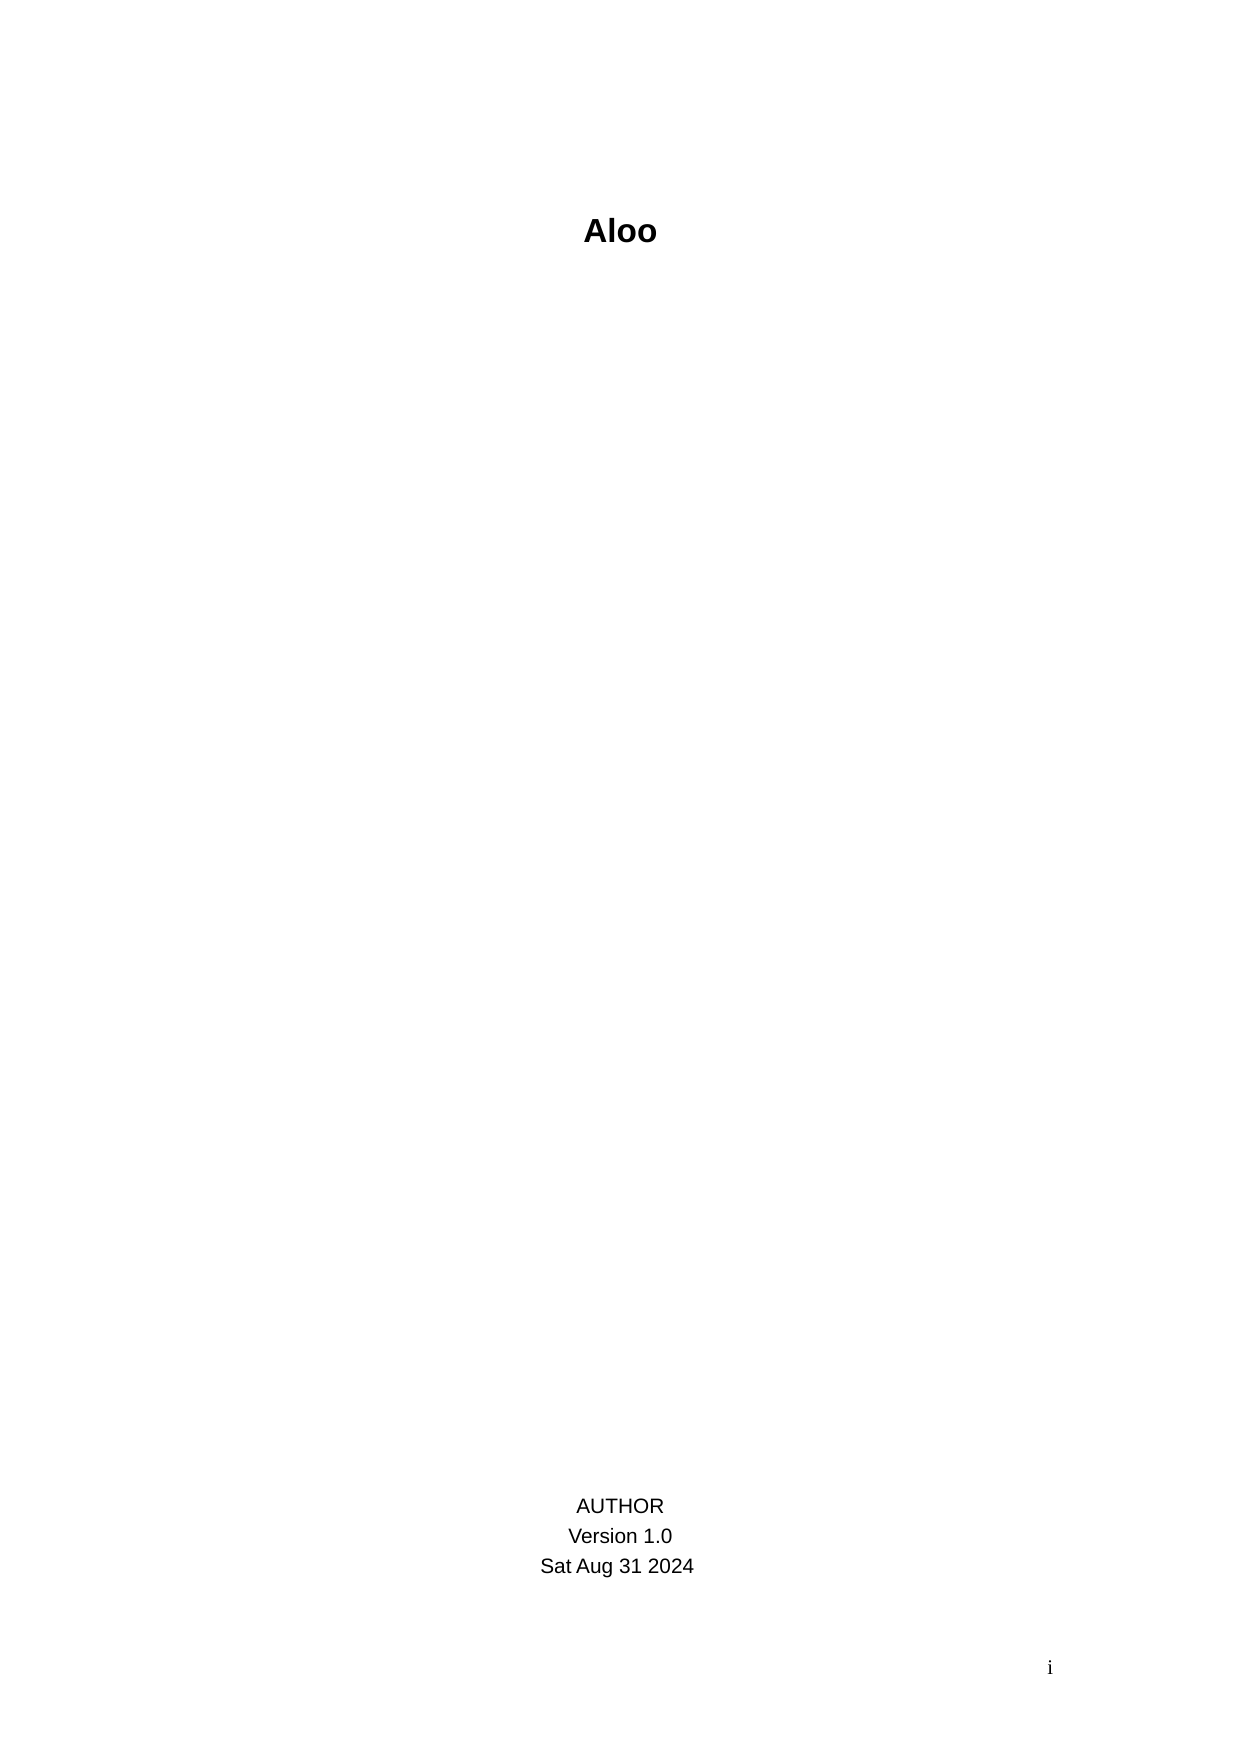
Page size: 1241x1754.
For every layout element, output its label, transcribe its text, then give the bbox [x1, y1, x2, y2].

subtitle Sat Aug 31 2024 [187, 1554, 1053, 1578]
subtitle AUTHOR [187, 1494, 1053, 1518]
title Aloo [187, 211, 1053, 249]
subtitle Version 1.0 [187, 1524, 1053, 1548]
